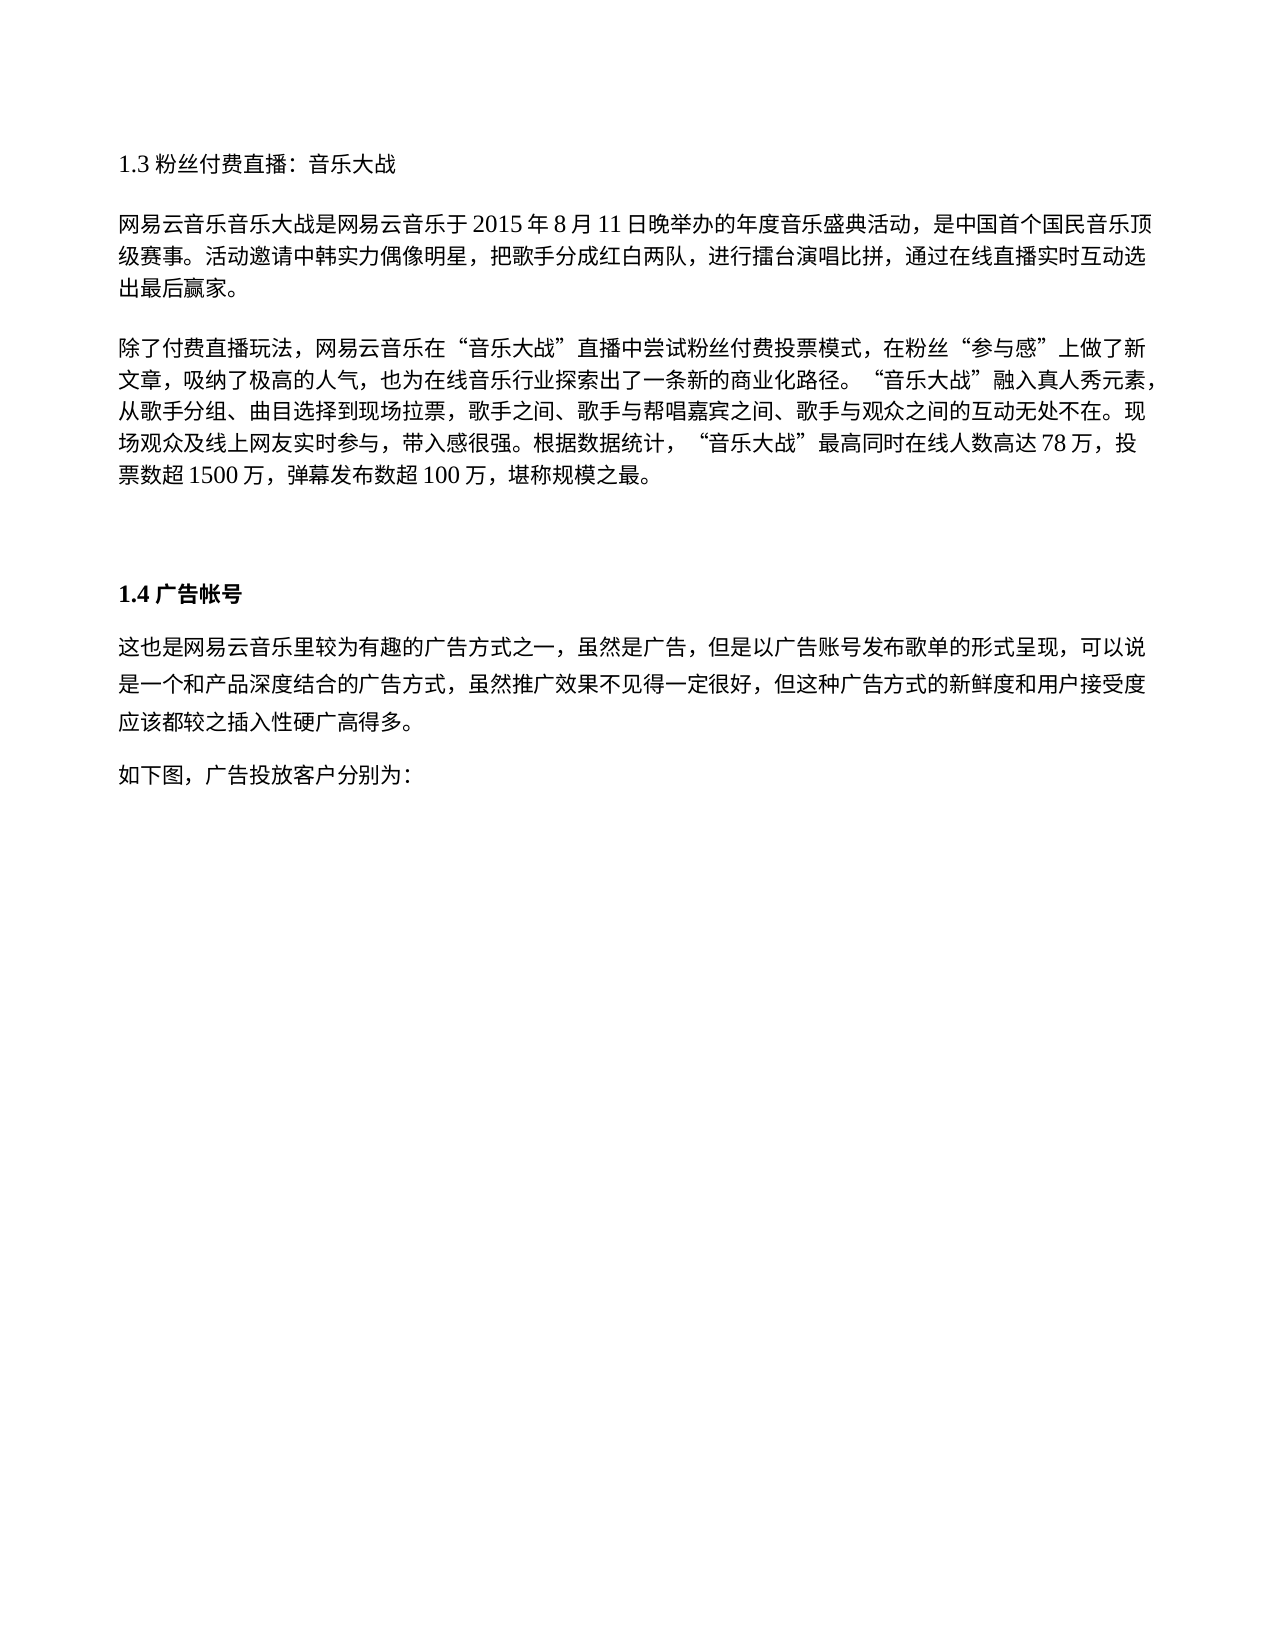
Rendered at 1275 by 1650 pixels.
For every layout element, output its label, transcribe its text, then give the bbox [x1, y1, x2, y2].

text 总的来说网易云音乐的盈利=广告+会员付费+积分商城 （一）广告 此处引用的广告盈利定义为：内容服务商为用户提供免费音乐收听和下载，利用用户规模、收听音乐流量、用户点击量等数据吸引广告主投放广告，获得相应的广告收入。 1.1 开屏广告 这是许多APP的典型盈利手段之一，网易云音乐开屏广告的时长约在2-4秒之间，由于保持时间过短，我尝试了六七次才成功捕捉截图，但也反应了网易云音乐在尽量减少广告对用户体验的伤害。 广告内容方面，这两天的广告为Dior，之前也有别克的车等，总的风格还是比较大气风格的广告和中高端品牌，这在盈利的同时对于网易云音乐的产品形象不会造成负面影响。 1.2 首页banner 首页banner可谓黄金广告位，网易云音乐在这里虽然放置广告，但是对广告有筛选，不会给人很强的广告感，一共8屏的banner，出现了两屏推广，一为瑞士歌手Bastian Baker的新专辑巡演推广，另一为网易自家产品考拉海购的推广，在广告的同时对于用户体验的伤害尽量最小化，这点相当出色。 1.3 粉丝付费直播：音乐大战 网易云音乐音乐大战是网易云音乐于2015年8月11日晚举办的年度音乐盛典活动，是中国首个国民音乐顶级赛事。活动邀请中韩实力偶像明星，把歌手分成红白两队，进行擂台演唱比拼，通过在线直播实时互动选出最后赢家。 除了付费直播玩法，网易云音乐在“音乐大战”直播中尝试粉丝付费投票模式，在粉丝“参与感”上做了新文章，吸纳了极高的人气，也为在线音乐行业探索出了一条新的商业化路径。“音乐大战”融入真人秀元素，从歌手分组、曲目选择到现场拉票，歌手之间、歌手与帮唱嘉宾之间、歌手与观众之间的互动无处不在。现场观众及线上网友实时参与，带入感很强。根据数据统计，“音乐大战”最高同时在线人数高达78万，投票数超1500万，弹幕发布数超100万，堪称规模之最。 [118, 118, 1157, 489]
text 1.4 广告帐号 [118, 577, 1157, 609]
text 这也是网易云音乐里较为有趣的广告方式之一，虽然是广告，但是以广告账号发布歌单的形式呈现，可以说是一个和产品深度结合的广告方式，虽然推广效果不见得一定很好，但这种广告方式的新鲜度和用户接受度应该都较之插入性硬广高得多。 [118, 629, 1157, 737]
text 如下图，广告投放客户分别为： [118, 758, 1157, 789]
